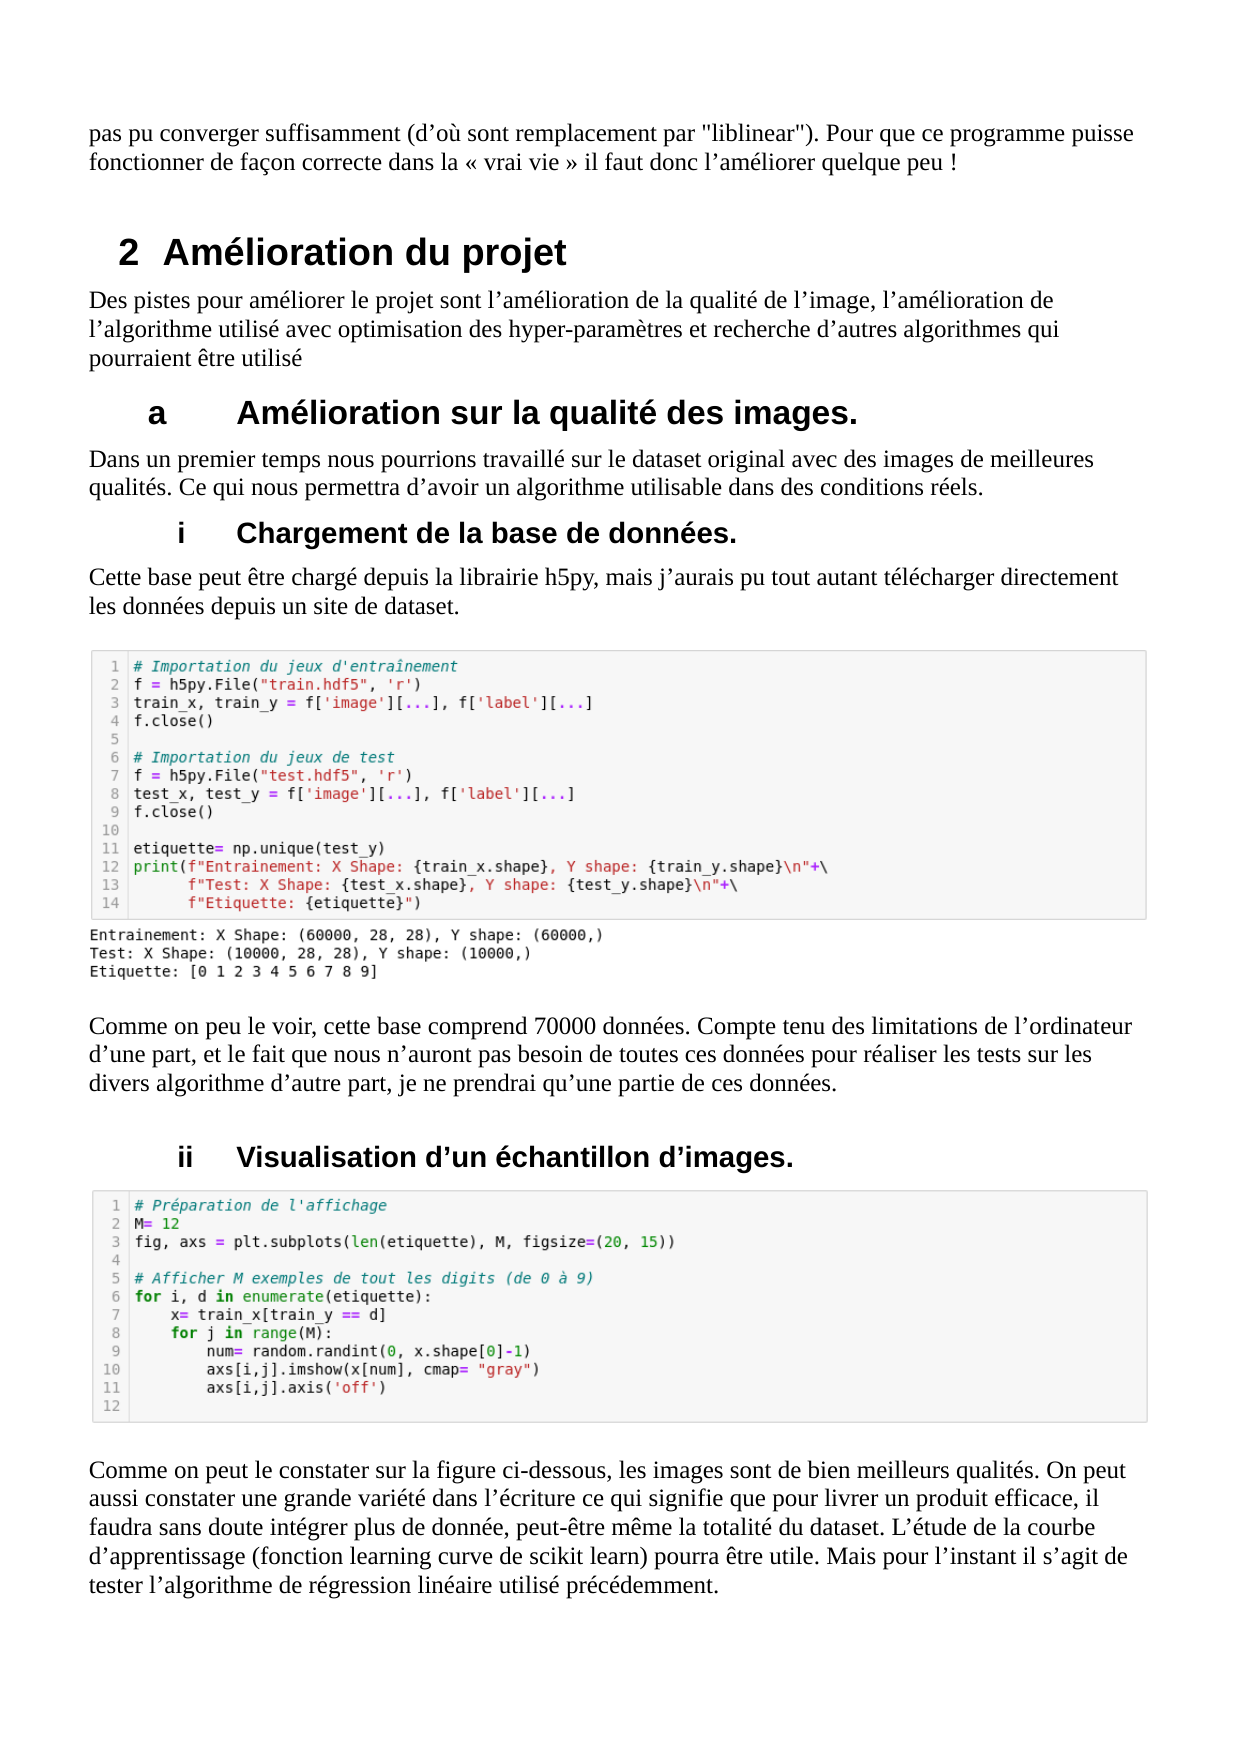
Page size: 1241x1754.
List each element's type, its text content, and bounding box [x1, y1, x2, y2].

text Cette base peut être chargé depuis la librairie h5py, mais j’aurais pu tout autant télécharger directement les données depuis un site de dataset. [88, 562, 1152, 619]
subtitle Visualisation d’un échantillon d’images. [88, 1140, 1152, 1174]
subtitle Amélioration sur la qualité des images. [88, 393, 1152, 431]
text pas pu converger suffisamment (d’où sont remplacement par "liblinear"). Pour que ce programme puisse fonctionner de façon correcte dans la « vrai vie » il faut donc l’améliorer quelque peu ! [88, 118, 1152, 176]
text Comme on peu le voir, cette base comprend 70000 données. Compte tenu des limitations de l’ordinateur d’une part, et le fait que nous n’auront pas besoin de toutes ces données pour réaliser les tests sur les divers algorithme d’autre part, je ne prendrai qu’une partie de ces données. [88, 1011, 1152, 1097]
text Dans un premier temps nous pourrions travaillé sur le dataset original avec des images de meilleures qualités. Ce qui nous permettra d’avoir un algorithme utilisable dans des conditions réels. [88, 444, 1152, 501]
picture [88, 1186, 1152, 1426]
subtitle Amélioration du projet [88, 229, 1152, 273]
subtitle Chargement de la base de données. [88, 516, 1152, 549]
text Des pistes pour améliorer le projet sont l’amélioration de la qualité de l’image, l’amélioration de l’algorithme utilisé avec optimisation des hyper-paramètres et recherche d’autres algorithmes qui pourraient être utilisé [88, 286, 1152, 372]
picture [88, 648, 1152, 982]
text Comme on peut le constater sur la figure ci-dessous, les images sont de bien meilleurs qualités. On peut aussi constater une grande variété dans l’écriture ce qui signifie que pour livrer un produit efficace, il faudra sans doute intégrer plus de donnée, peut-être même la totalité du dataset. L’étude de la courbe d’apprentissage (fonction learning curve de scikit learn) pourra être utile. Mais pour l’instant il s’agit de tester l’algorithme de régression linéaire utilisé précédemment. [88, 1455, 1152, 1598]
